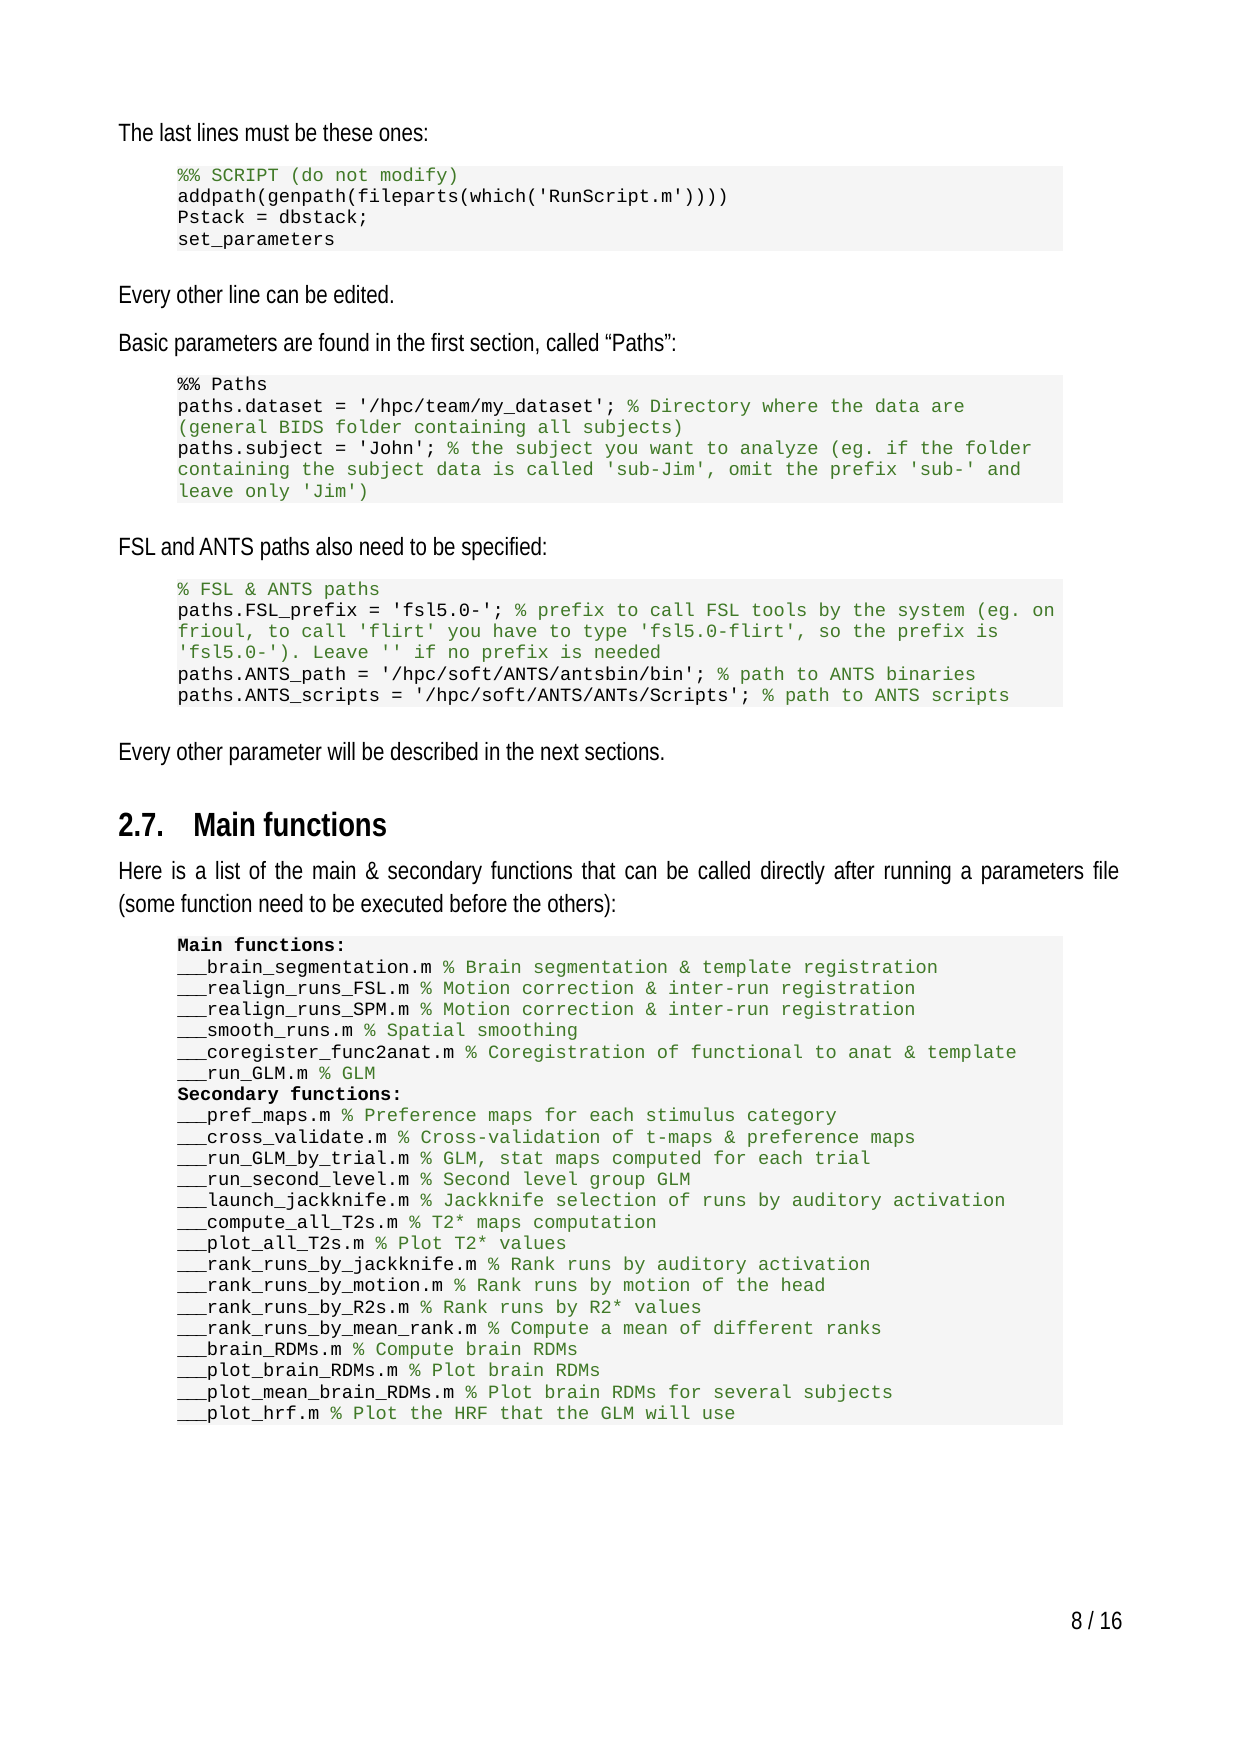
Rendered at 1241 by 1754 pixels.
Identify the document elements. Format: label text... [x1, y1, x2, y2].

text pref_maps.m % Preference maps for each stimulus category [177, 1106, 1063, 1127]
text launch_jackknife.m % Jackknife selection of runs by auditory activation [177, 1191, 1063, 1212]
text realign_runs_SPM.m % Motion correction & inter-run registration [177, 1000, 1063, 1021]
text paths.ANTS_scripts = '/hpc/soft/ANTS/ANTs/Scripts'; % path to ANTS scripts [177, 686, 1063, 707]
subtitle Main functions [118, 805, 1122, 843]
text plot_all_T2s.m % Plot T2* values [177, 1234, 1063, 1255]
text FSL and ANTS paths also need to be specified: [118, 532, 1122, 561]
text rank_runs_by_jackknife.m % Rank runs by auditory activation [177, 1255, 1063, 1276]
text plot_hrf.m % Plot the HRF that the GLM will use [177, 1404, 1063, 1425]
text The last lines must be these ones: [118, 118, 1122, 147]
text run_GLM_by_trial.m % GLM, stat maps computed for each trial [177, 1149, 1063, 1170]
text Every other parameter will be described in the next sections. [118, 737, 1122, 765]
text run_GLM.m % GLM [177, 1064, 1063, 1085]
text plot_mean_brain_RDMs.m % Plot brain RDMs for several subjects [177, 1382, 1063, 1404]
text Here is a list of the main & secondary functions that can be called directly after running a parameters file (some function need to be executed before the others): [118, 856, 1122, 917]
text plot_brain_RDMs.m % Plot brain RDMs [177, 1361, 1063, 1382]
text rank_runs_by_motion.m % Rank runs by motion of the head [177, 1276, 1063, 1297]
text brain_segmentation.m % Brain segmentation & template registration [177, 957, 1063, 979]
text Pstack = dbstack; [177, 208, 1063, 229]
text coregister_func2anat.m % Coregistration of functional to anat & template [177, 1042, 1063, 1064]
text paths.ANTS_path = '/hpc/soft/ANTS/antsbin/bin'; % path to ANTS binaries [177, 664, 1063, 686]
text Basic parameters are found in the first section, called “Paths”: [118, 328, 1122, 356]
text paths.subject = 'John'; % the subject you want to analyze (eg. if the folder containing the subject data is called 'sub-Jim', omit the prefix 'sub-' and leave only 'Jim') [177, 439, 1063, 503]
text smooth_runs.m % Spatial smoothing [177, 1021, 1063, 1042]
text compute_all_T2s.m % T2* maps computation [177, 1212, 1063, 1234]
text realign_runs_FSL.m % Motion correction & inter-run registration [177, 979, 1063, 1000]
text paths.FSL_prefix = 'fsl5.0-'; % prefix to call FSL tools by the system (eg. on frioul, to call 'flirt' you have to type 'fsl5.0-flirt', so the prefix is 'fsl5.0-'). Leave '' if no prefix is needed [177, 601, 1063, 664]
text rank_runs_by_mean_rank.m % Compute a mean of different ranks [177, 1319, 1063, 1340]
text rank_runs_by_R2s.m % Rank runs by R2* values [177, 1297, 1063, 1319]
text %% SCRIPT (do not modify) [177, 166, 1063, 187]
text Every other line can be edited. [118, 280, 1122, 309]
text Main functions: [177, 936, 1063, 957]
text Secondary functions: [177, 1085, 1063, 1106]
text brain_RDMs.m % Compute brain RDMs [177, 1340, 1063, 1361]
text %% Paths [177, 375, 1063, 396]
text cross_validate.m % Cross-validation of t-maps & preference maps [177, 1127, 1063, 1149]
text run_second_level.m % Second level group GLM [177, 1170, 1063, 1191]
text paths.dataset = '/hpc/team/my_dataset'; % Directory where the data are (general BIDS folder containing all subjects) [177, 396, 1063, 439]
text addpath(genpath(fileparts(which('RunScript.m')))) [177, 187, 1063, 208]
text % FSL & ANTS paths [177, 579, 1063, 601]
text set_parameters [177, 229, 1063, 251]
